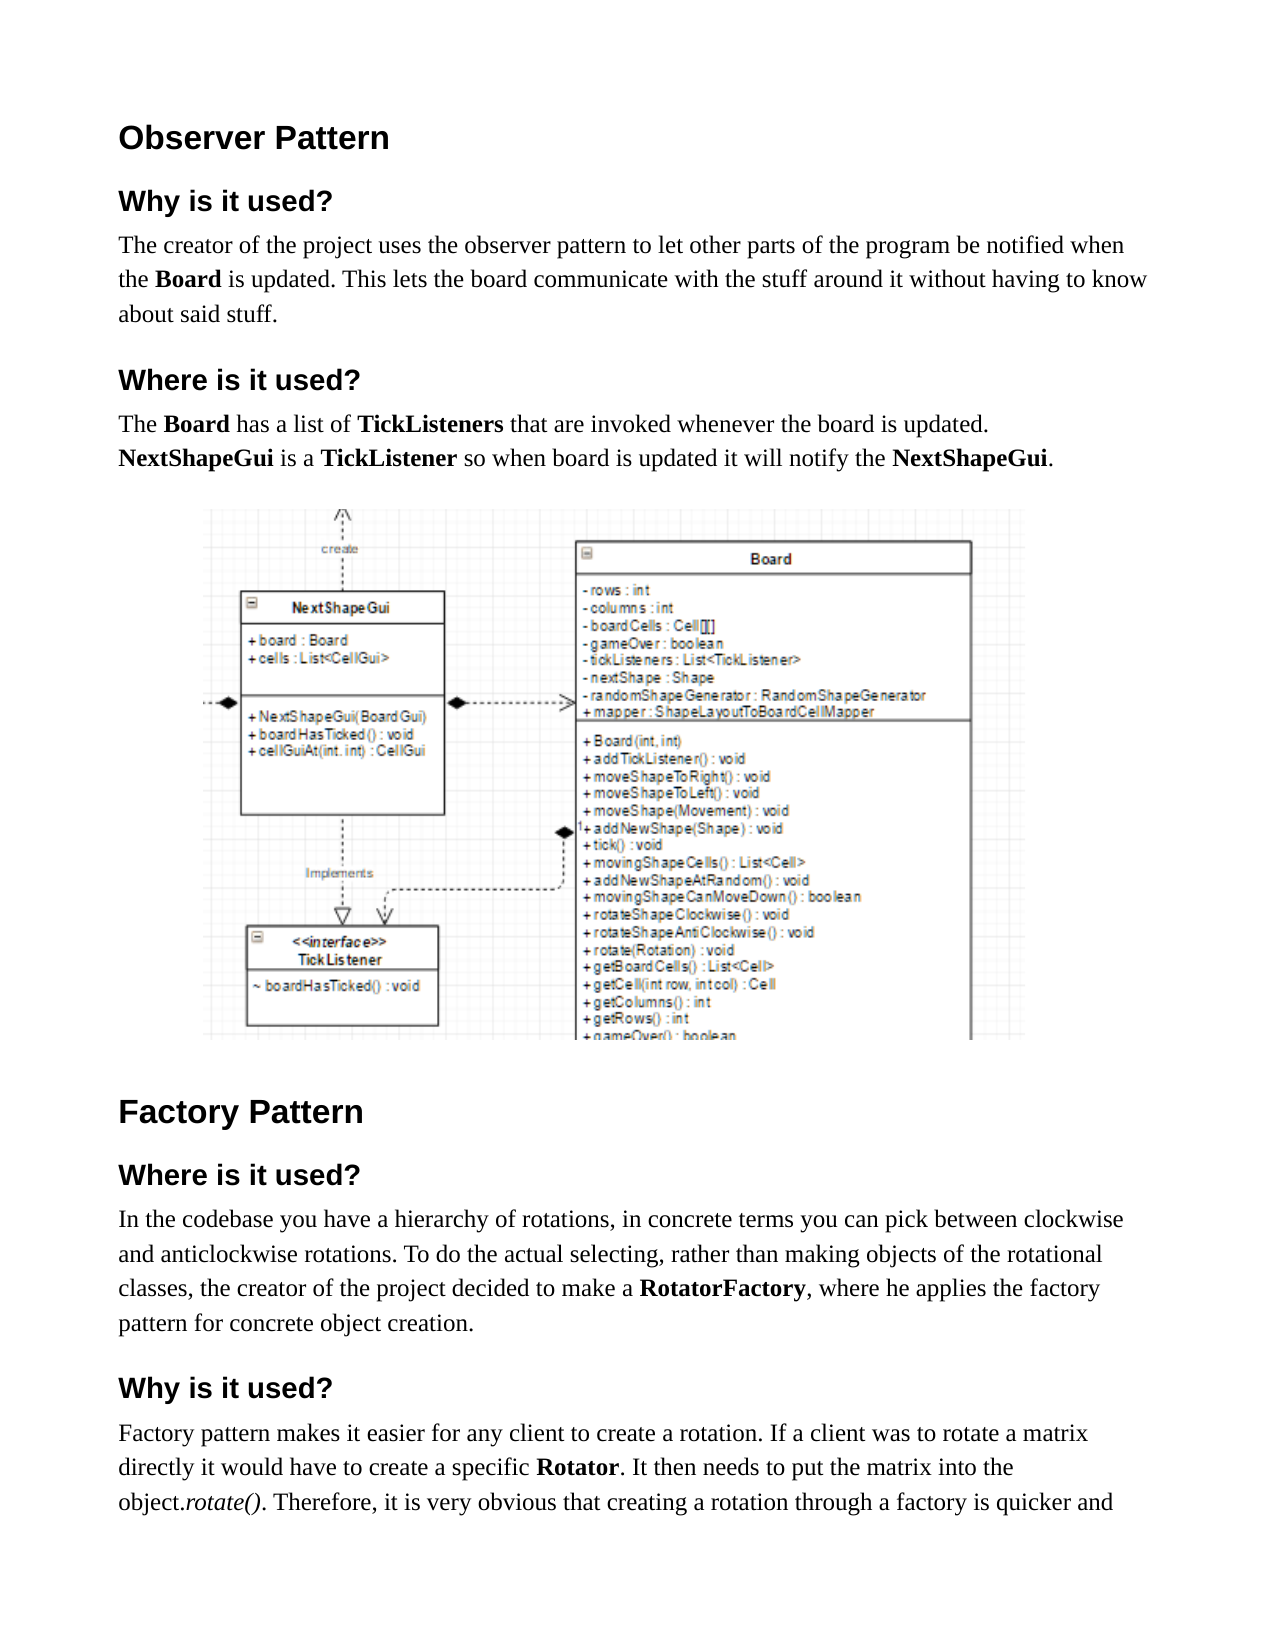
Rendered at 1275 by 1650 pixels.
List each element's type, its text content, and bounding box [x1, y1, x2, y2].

text In the codebase you have a hierarchy of rotations, in concrete terms you can pick between clockwise and anticlockwise rotations. To do the actual selecting, rather than making objects of the rotational classes, the creator of the project decided to make a RotatorFactory, where he applies the factory pattern for concrete object creation. [118, 1204, 1157, 1337]
subtitle Observer Pattern [118, 118, 1157, 157]
subtitle Why is it used? [118, 1371, 1157, 1405]
subtitle Why is it used? [118, 184, 1157, 218]
picture [203, 509, 1025, 1040]
subtitle Where is it used? [118, 1158, 1157, 1192]
subtitle Where is it used? [118, 363, 1157, 396]
text The Board has a list of TickListeners that are invoked whenever the board is updated. NextShapeGui is a TickListener so when board is updated it will notify the NextShapeGui. [118, 409, 1157, 472]
text Factory pattern makes it easier for any client to create a rotation. If a client was to rotate a matrix directly it would have to create a specific Rotator. It then needs to put the matrix into the object.rotate(). Therefore, it is very obvious that creating a rotation through a factory is quicker and [118, 1418, 1157, 1515]
subtitle Factory Pattern [118, 1092, 1157, 1131]
text The creator of the project uses the observer pattern to let other parts of the program be notified when the Board is updated. This lets the board communicate with the stuff around it without having to know about said stuff. [118, 230, 1157, 328]
